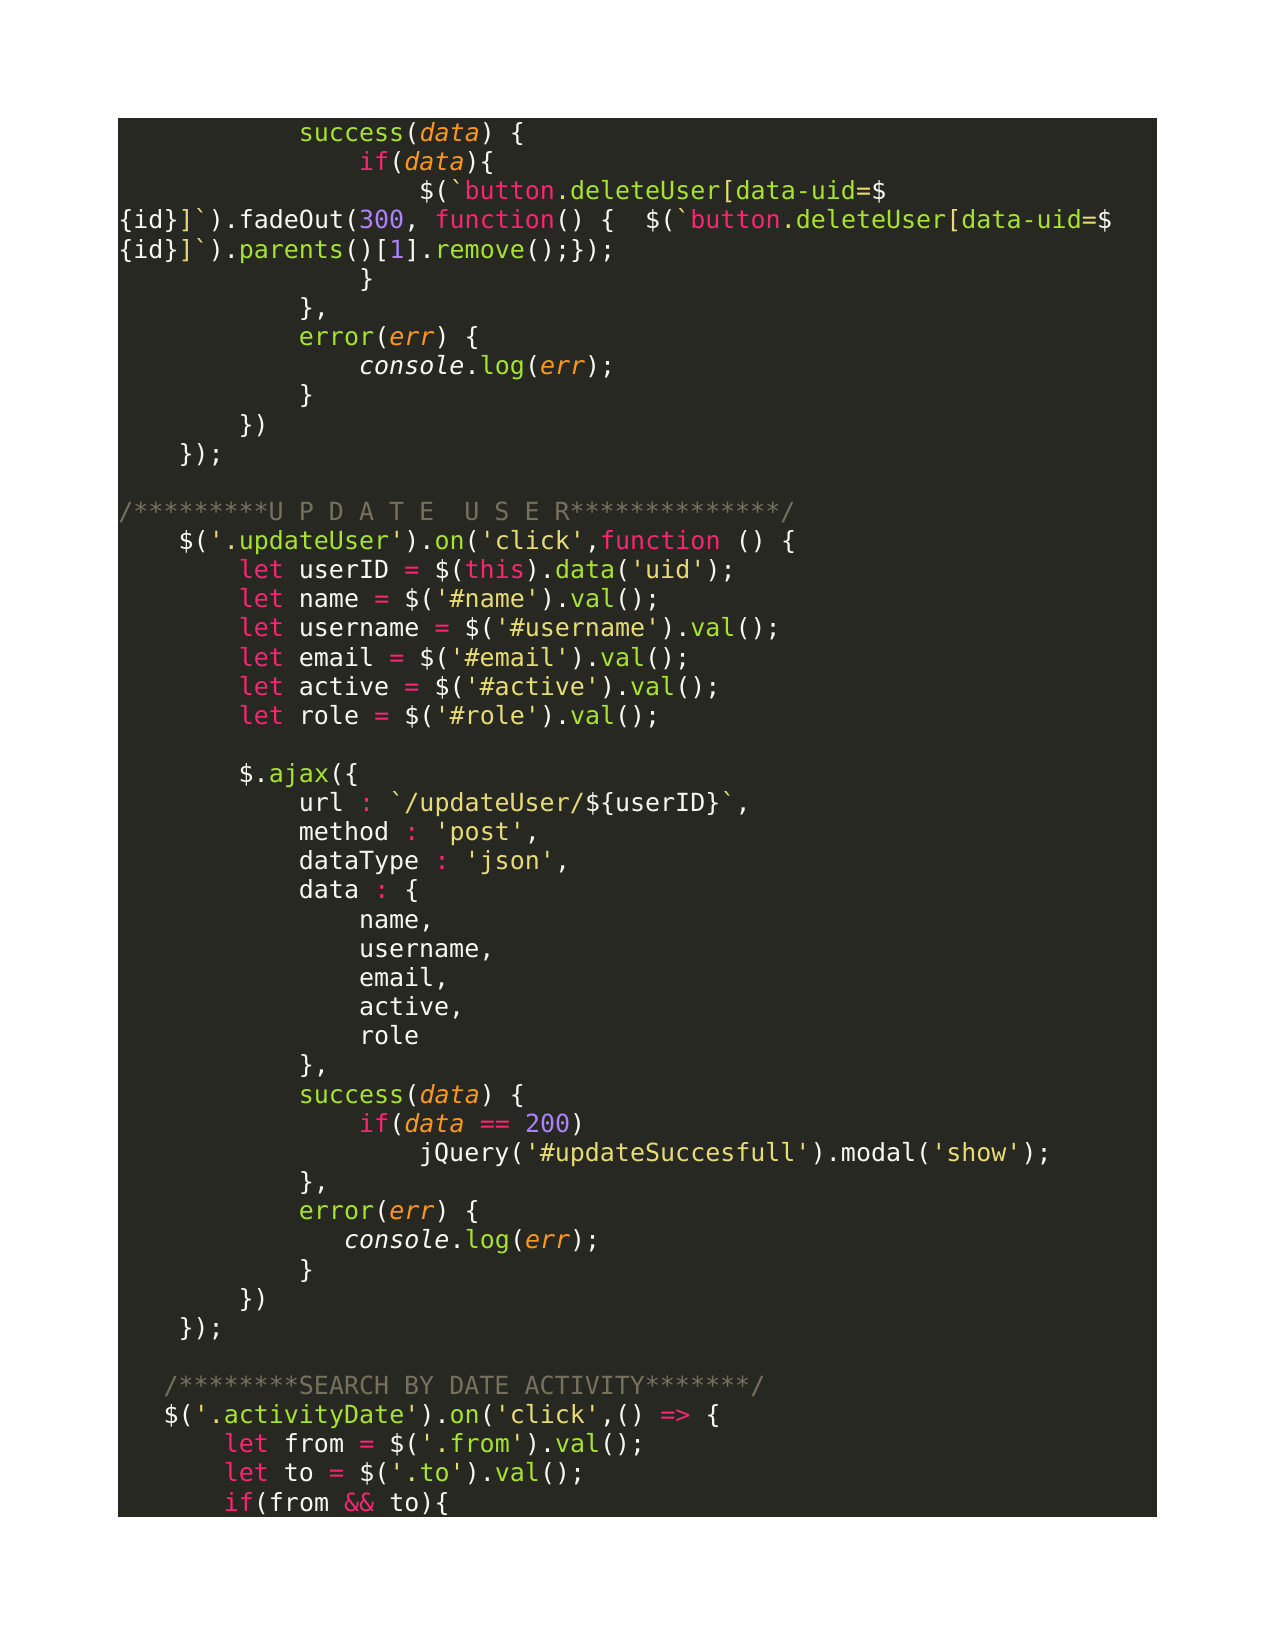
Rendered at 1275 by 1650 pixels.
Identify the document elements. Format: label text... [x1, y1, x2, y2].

text success(data) { if(data){ $(`button.deleteUser[data-uid=${id}]`).fadeOut(300, function() { $(`button.deleteUser[data-uid=${id}]`).parents()[1].remove();}); } }, error(err) { console.log(err); } }) }); /*********U P D A T E U S E R**************/ $('.updateUser').on('click',function () { let userID = $(this).data('uid'); let name = $('#name').val(); let username = $('#username').val(); let email = $('#email').val(); let active = $('#active').val(); let role = $('#role').val(); $.ajax({ url : `/updateUser/${userID}`, method : 'post', dataType : 'json', data : { name, username, email, active, role }, success(data) { if(data == 200) jQuery('#updateSuccesfull').modal('show'); }, error(err) { console.log(err); } }) }); /********SEARCH BY DATE ACTIVITY*******/ $('.activityDate').on('click',() => { let from = $('.from').val(); let to = $('.to').val(); if(from && to){ [118, 118, 1157, 1517]
